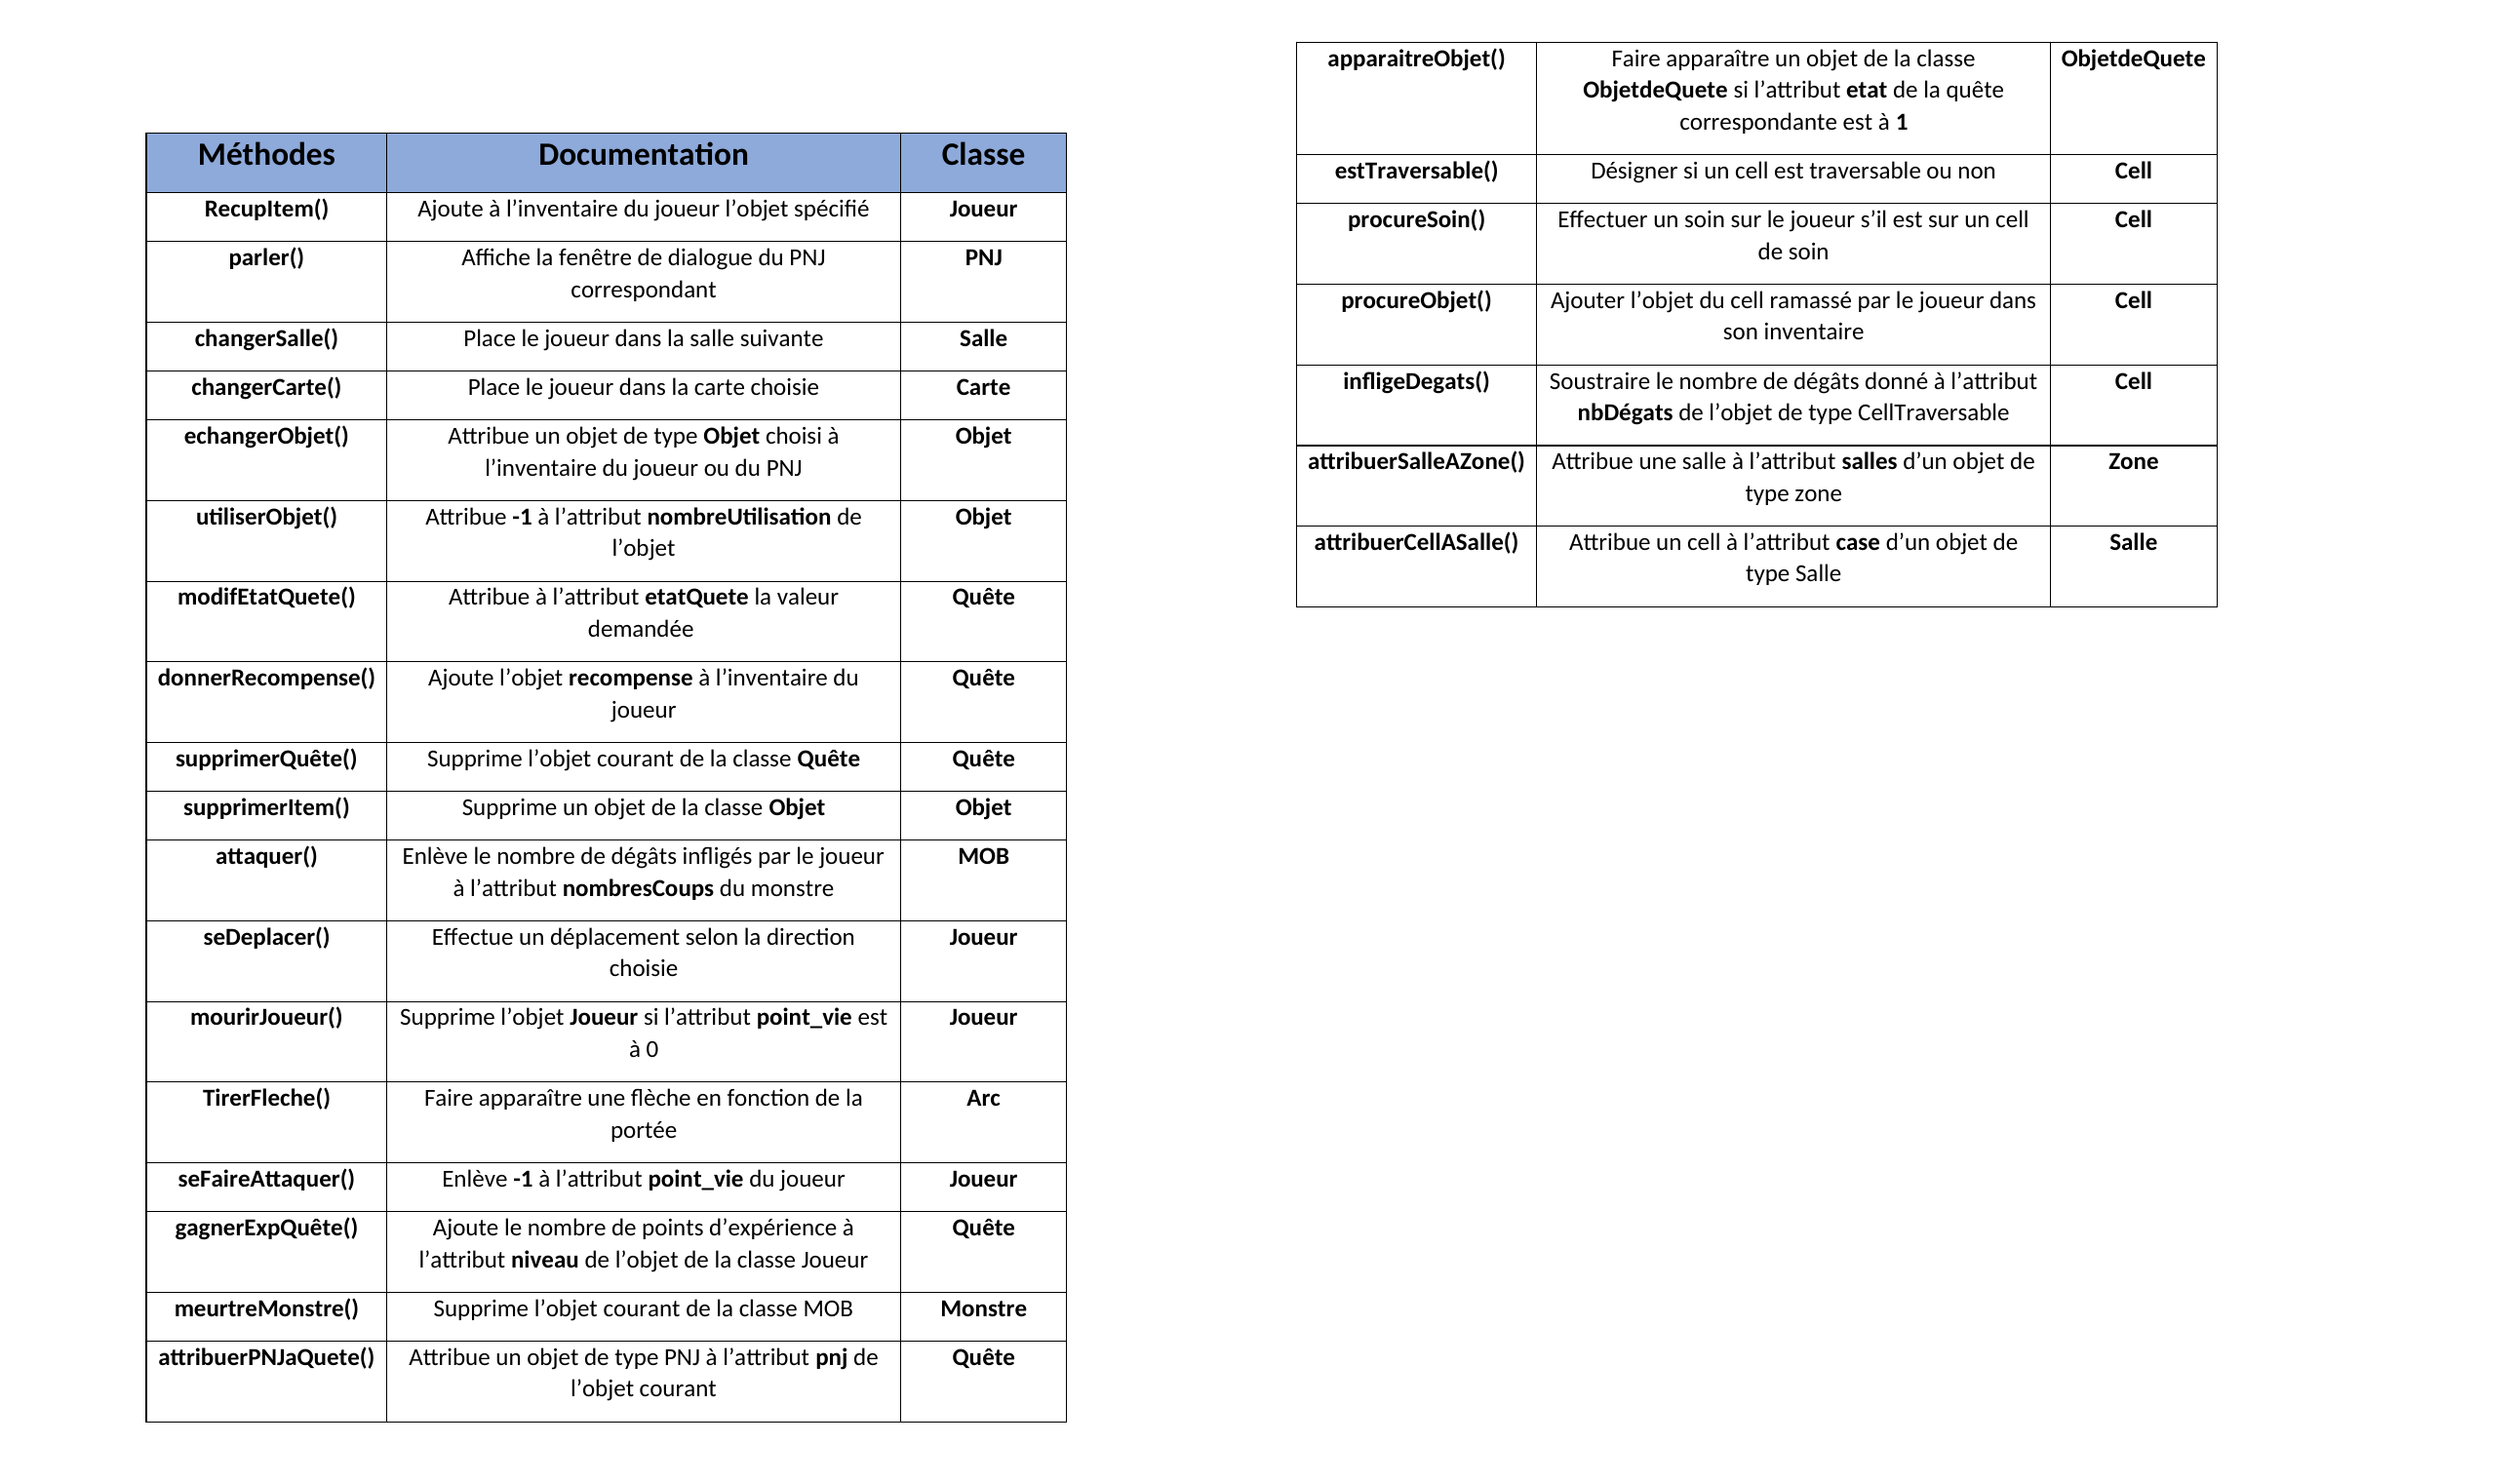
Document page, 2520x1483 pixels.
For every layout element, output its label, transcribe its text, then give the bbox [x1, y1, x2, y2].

table_cell procureObjet() [1297, 285, 1536, 365]
table_cell Attribue -1 à l’attribut nombreUtilisation de l’objet [387, 501, 900, 581]
table_cell infligeDegats() [1297, 366, 1536, 445]
table_cell attribuerCellASalle() [1297, 527, 1536, 606]
table_cell TirerFleche() [147, 1082, 386, 1162]
table_cell donnerRecompense() [147, 662, 386, 742]
table_header Documentation [387, 134, 900, 192]
table_cell Objet [901, 420, 1066, 500]
table_cell Ajoute l’objet recompense à l’inventaire du joueur [387, 662, 900, 742]
table_cell Cell [2051, 285, 2217, 365]
table_cell Cell [2051, 204, 2217, 284]
table_cell Attribue une salle à l’attribut salles d’un objet de type zone [1537, 447, 2050, 526]
table_cell Quête [901, 743, 1066, 791]
table_cell Arc [901, 1082, 1066, 1162]
table_cell parler() [147, 242, 386, 322]
table_cell Faire apparaître un objet de la classe ObjetdeQuete si l’attribut etat de la quête correspondante est à 1 [1537, 43, 2050, 154]
table_cell gagnerExpQuête() [147, 1212, 386, 1292]
table_cell attribuerSalleAZone() [1297, 447, 1536, 526]
table_cell Objet [901, 792, 1066, 839]
table_cell apparaitreObjet() [1297, 43, 1536, 154]
table_cell Quête [901, 662, 1066, 742]
table_cell Place le joueur dans la carte choisie [387, 371, 900, 419]
table_cell Effectuer un soin sur le joueur s’il est sur un cell de soin [1537, 204, 2050, 284]
table_cell Ajoute le nombre de points d’expérience à l’attribut niveau de l’objet de la classe Joueur [387, 1212, 900, 1292]
table_cell Cell [2051, 366, 2217, 445]
table_cell Enlève le nombre de dégâts infligés par le joueur à l’attribut nombresCoups du monstre [387, 840, 900, 920]
table_header Classe [901, 134, 1066, 192]
table_cell Salle [901, 323, 1066, 371]
table_cell Objet [901, 501, 1066, 581]
table_cell Supprime l’objet courant de la classe MOB [387, 1293, 900, 1341]
table_cell Quête [901, 1342, 1066, 1422]
table_cell Ajoute à l’inventaire du joueur l’objet spécifié [387, 193, 900, 241]
table_cell changerCarte() [147, 371, 386, 419]
table_cell Désigner si un cell est traversable ou non [1537, 155, 2050, 203]
table_cell seDeplacer() [147, 921, 386, 1001]
table_cell Supprime un objet de la classe Objet [387, 792, 900, 839]
table_cell Place le joueur dans la salle suivante [387, 323, 900, 371]
table_cell Supprime l’objet courant de la classe Quête [387, 743, 900, 791]
table_cell modifEtatQuete() [147, 582, 386, 661]
table_cell Supprime l’objet Joueur si l’attribut point_vie est à 0 [387, 1002, 900, 1081]
table_cell supprimerItem() [147, 792, 386, 839]
table_cell Joueur [901, 1002, 1066, 1081]
table_cell Enlève -1 à l’attribut point_vie du joueur [387, 1163, 900, 1211]
table_cell Quête [901, 1212, 1066, 1292]
table_cell procureSoin() [1297, 204, 1536, 284]
table_cell attaquer() [147, 840, 386, 920]
table_cell echangerObjet() [147, 420, 386, 500]
table_cell Attribue un objet de type Objet choisi à l’inventaire du joueur ou du PNJ [387, 420, 900, 500]
table_cell Soustraire le nombre de dégâts donné à l’attribut nbDégats de l’objet de type CellTraversable [1537, 366, 2050, 445]
table_cell Attribue à l’attribut etatQuete la valeur demandée [387, 582, 900, 661]
table_cell estTraversable() [1297, 155, 1536, 203]
table_header Méthodes [147, 134, 386, 192]
table_cell changerSalle() [147, 323, 386, 371]
table_cell utiliserObjet() [147, 501, 386, 581]
table_cell Ajouter l’objet du cell ramassé par le joueur dans son inventaire [1537, 285, 2050, 365]
table_cell seFaireAttaquer() [147, 1163, 386, 1211]
table_cell meurtreMonstre() [147, 1293, 386, 1341]
table_cell Zone [2051, 447, 2217, 526]
table_cell RecupItem() [147, 193, 386, 241]
table_cell Effectue un déplacement selon la direction choisie [387, 921, 900, 1001]
table_cell MOB [901, 840, 1066, 920]
table_cell Cell [2051, 155, 2217, 203]
table_cell PNJ [901, 242, 1066, 322]
table_cell Carte [901, 371, 1066, 419]
table_cell Salle [2051, 527, 2217, 606]
table_cell Joueur [901, 193, 1066, 241]
table_cell mourirJoueur() [147, 1002, 386, 1081]
table_cell Joueur [901, 921, 1066, 1001]
table_cell attribuerPNJaQuete() [147, 1342, 386, 1422]
table_cell Joueur [901, 1163, 1066, 1211]
table_cell Monstre [901, 1293, 1066, 1341]
table_cell Faire apparaître une flèche en fonction de la portée [387, 1082, 900, 1162]
table_cell ObjetdeQuete [2051, 43, 2217, 154]
table_cell Affiche la fenêtre de dialogue du PNJ correspondant [387, 242, 900, 322]
table_cell Attribue un objet de type PNJ à l’attribut pnj de l’objet courant [387, 1342, 900, 1422]
table_cell supprimerQuête() [147, 743, 386, 791]
table_cell Attribue un cell à l’attribut case d’un objet de type Salle [1537, 527, 2050, 606]
table_cell Quête [901, 582, 1066, 661]
